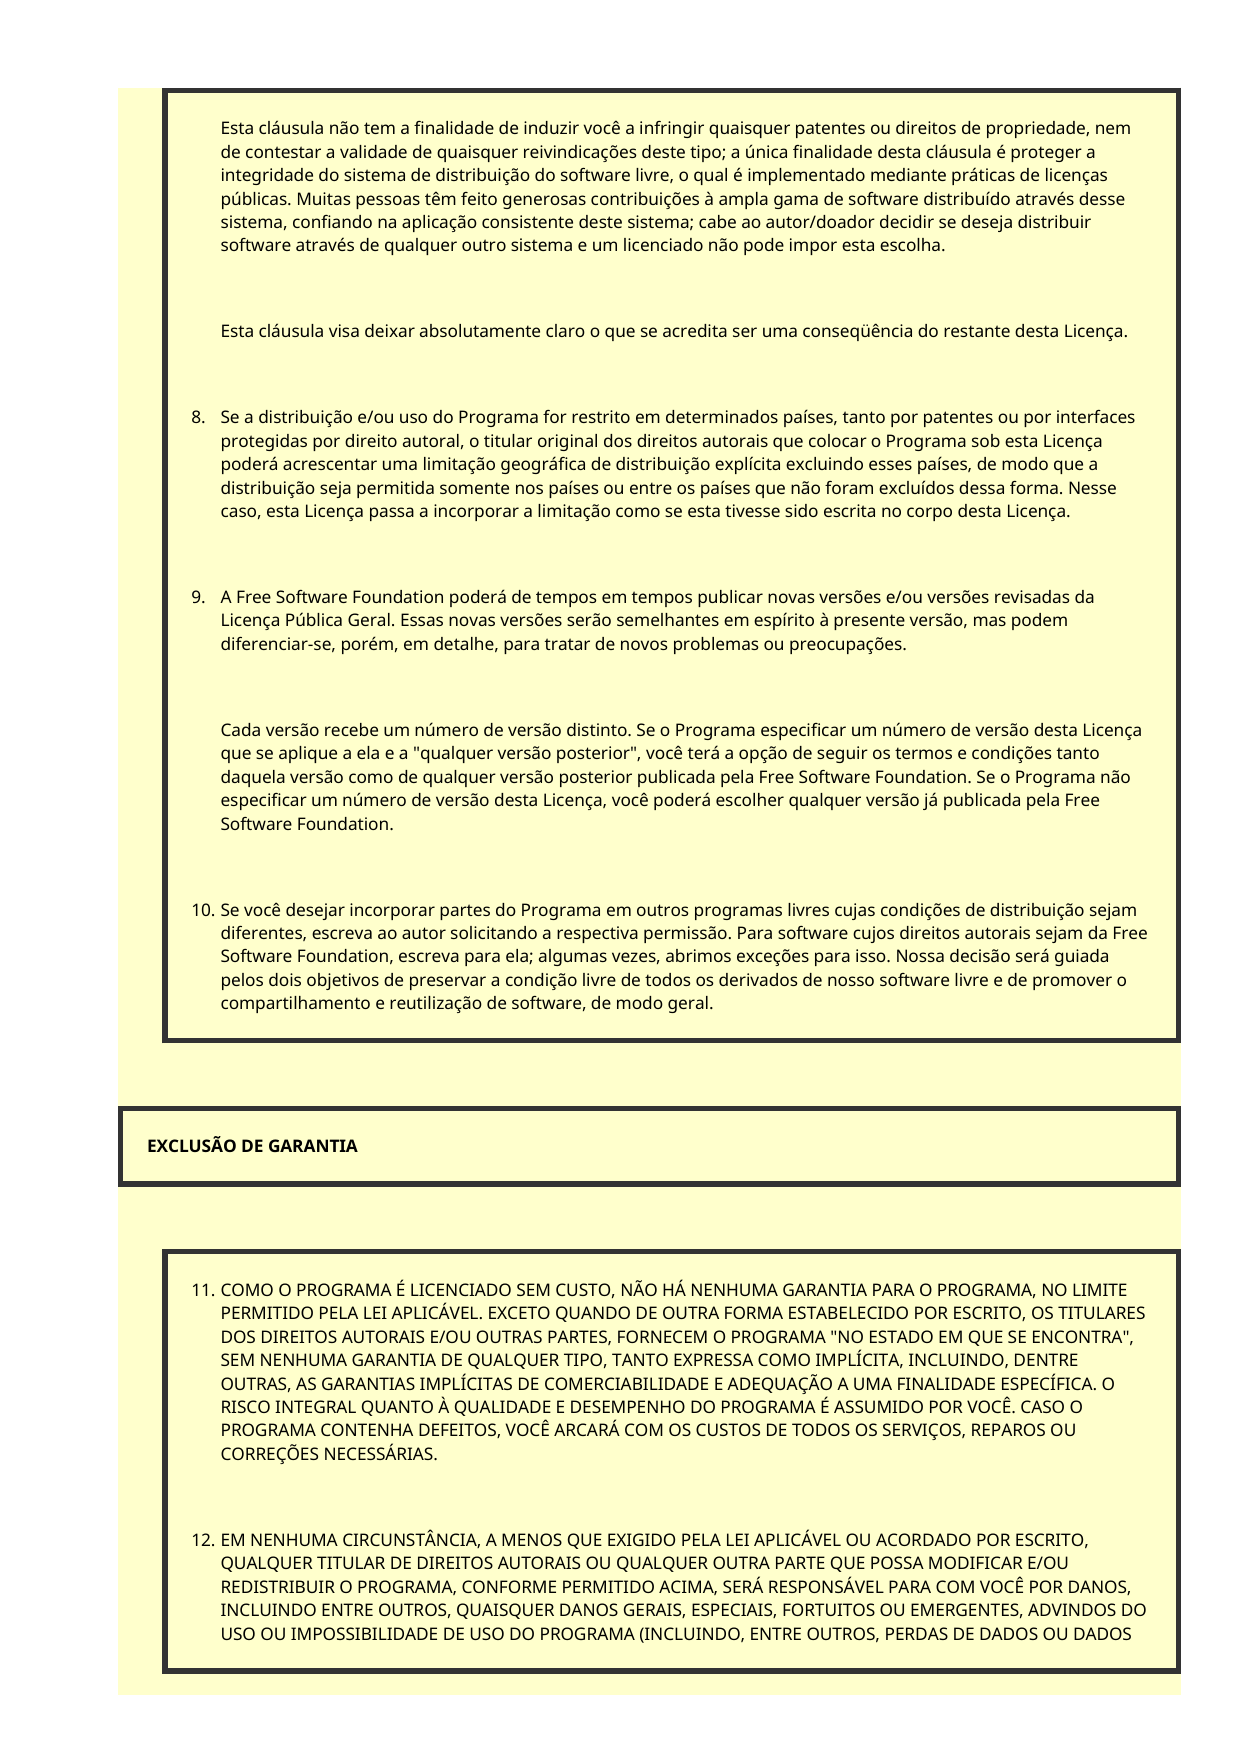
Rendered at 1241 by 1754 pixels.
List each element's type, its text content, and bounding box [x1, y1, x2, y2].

list Esta cláusula visa deixar absolutamente claro o que se acredita ser uma conseqüência do restante desta Licença. [168, 291, 1176, 343]
list Se você desejar incorporar partes do Programa em outros programas livres cujas condições de distribuição sejam diferentes, escreva ao autor solicitando a respectiva permissão. Para software cujos direitos autorais sejam da Free Software Foundation, escreva para ela; algumas vezes, abrimos exceções para isso. Nossa decisão será guiada pelos dois objetivos de preservar a condição livre de todos os derivados de nosso software livre e de promover o compartilhamento e reutilização de software, de modo geral. [168, 869, 1176, 1038]
list Esta cláusula não tem a finalidade de induzir você a infringir quaisquer patentes ou direitos de propriedade, nem de contestar a validade de quaisquer reivindicações deste tipo; a única finalidade desta cláusula é proteger a integridade do sistema de distribuição do software livre, o qual é implementado mediante práticas de licenças públicas. Muitas pessoas têm feito generosas contribuições à ampla gama de software distribuído através desse sistema, confiando na aplicação consistente deste sistema; cabe ao autor/doador decidir se deseja distribuir software através de qualquer outro sistema e um licenciado não pode impor esta escolha. [168, 93, 1176, 257]
list A Free Software Foundation poderá de tempos em tempos publicar novas versões e/ou versões revisadas da Licença Pública Geral. Essas novas versões serão semelhantes em espírito à presente versão, mas podem diferenciar-se, porém, em detalhe, para tratar de novos problemas ou preocupações. [168, 556, 1176, 655]
text EXCLUSÃO DE GARANTIA [123, 1111, 1176, 1181]
list Se a distribuição e/ou uso do Programa for restrito em determinados países, tanto por patentes ou por interfaces protegidas por direito autoral, o titular original dos direitos autorais que colocar o Programa sob esta Licença poderá acrescentar uma limitação geográfica de distribuição explícita excluindo esses países, de modo que a distribuição seja permitida somente nos países ou entre os países que não foram excluídos dessa forma. Nesse caso, esta Licença passa a incorporar a limitação como se esta tivesse sido escrita no corpo desta Licença. [168, 377, 1176, 523]
list Cada versão recebe um número de versão distinto. Se o Programa especificar um número de versão desta Licença que se aplique a ela e a "qualquer versão posterior", você terá a opção de seguir os termos e condições tanto daquela versão como de qualquer versão posterior publicada pela Free Software Foundation. Se o Programa não especificar um número de versão desta Licença, você poderá escolher qualquer versão já publicada pela Free Software Foundation. [168, 689, 1176, 835]
list COMO O PROGRAMA É LICENCIADO SEM CUSTO, NÃO HÁ NENHUMA GARANTIA PARA O PROGRAMA, NO LIMITE PERMITIDO PELA LEI APLICÁVEL. EXCETO QUANDO DE OUTRA FORMA ESTABELECIDO POR ESCRITO, OS TITULARES DOS DIREITOS AUTORAIS E/OU OUTRAS PARTES, FORNECEM O PROGRAMA "NO ESTADO EM QUE SE ENCONTRA", SEM NENHUMA GARANTIA DE QUALQUER TIPO, TANTO EXPRESSA COMO IMPLÍCITA, INCLUINDO, DENTRE OUTRAS, AS GARANTIAS IMPLÍCITAS DE COMERCIABILIDADE E ADEQUAÇÃO A UMA FINALIDADE ESPECÍFICA. O RISCO INTEGRAL QUANTO À QUALIDADE E DESEMPENHO DO PROGRAMA É ASSUMIDO POR VOCÊ. CASO O PROGRAMA CONTENHA DEFEITOS, VOCÊ ARCARÁ COM OS CUSTOS DE TODOS OS SERVIÇOS, REPAROS OU CORREÇÕES NECESSÁRIAS. [168, 1254, 1176, 1465]
list EM NENHUMA CIRCUNSTÂNCIA, A MENOS QUE EXIGIDO PELA LEI APLICÁVEL OU ACORDADO POR ESCRITO, QUALQUER TITULAR DE DIREITOS AUTORAIS OU QUALQUER OUTRA PARTE QUE POSSA MODIFICAR E/OU REDISTRIBUIR O PROGRAMA, CONFORME PERMITIDO ACIMA, SERÁ RESPONSÁVEL PARA COM VOCÊ POR DANOS, INCLUINDO ENTRE OUTROS, QUAISQUER DANOS GERAIS, ESPECIAIS, FORTUITOS OU EMERGENTES, ADVINDOS DO USO OU IMPOSSIBILIDADE DE USO DO PROGRAMA (INCLUINDO, ENTRE OUTROS, PERDAS DE DADOS OU DADOS [168, 1499, 1176, 1668]
